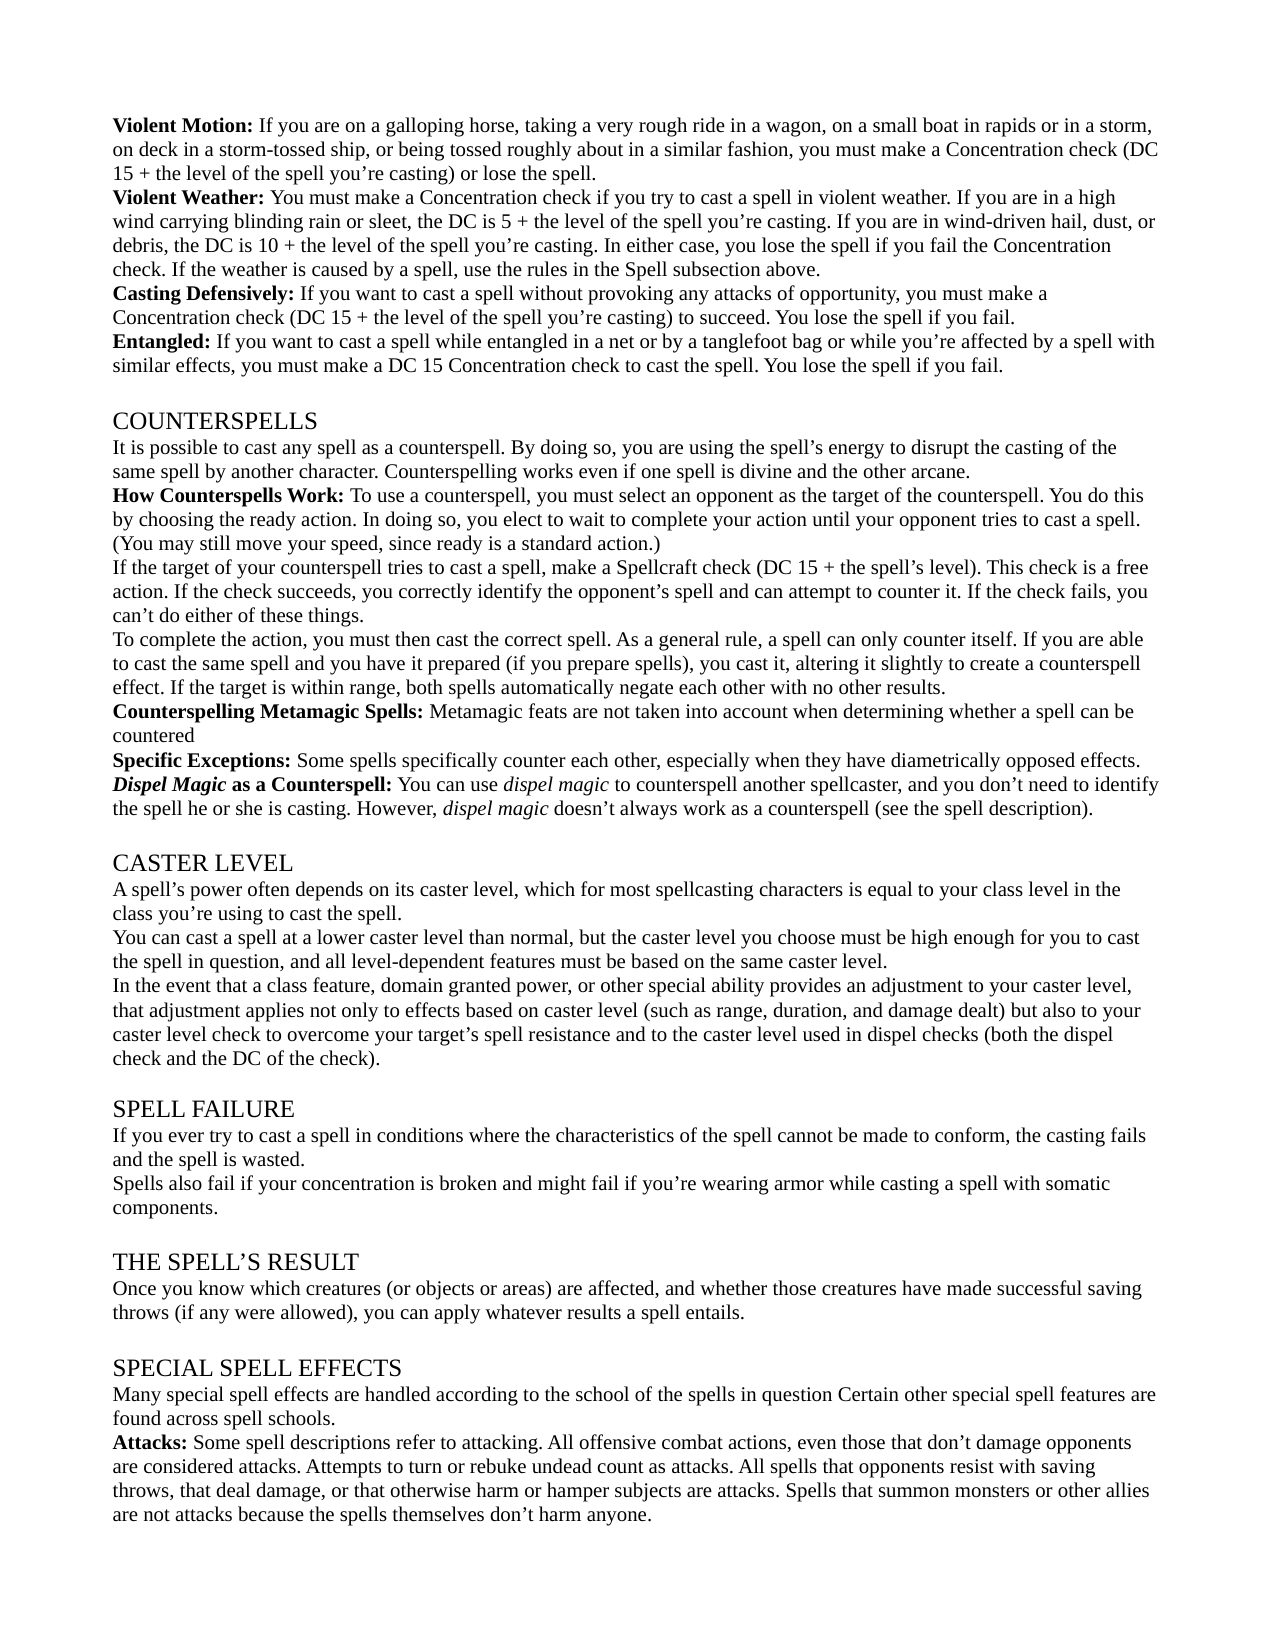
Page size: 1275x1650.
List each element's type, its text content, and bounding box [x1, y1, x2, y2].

text If the target of your counterspell tries to cast a spell, make a Spellcraft check (DC 15 + the spell’s level). This check is a free action. If the check succeeds, you correctly identify the opponent’s spell and can attempt to counter it. If the check fails, you can’t do either of these things. [112, 555, 1162, 627]
text Specific Exceptions: Some spells specifically counter each other, especially when they have diametrically opposed effects. [112, 747, 1162, 772]
text In the event that a class feature, domain granted power, or other special ability provides an adjustment to your caster level, that adjustment applies not only to effects based on caster level (such as range, duration, and damage dealt) but also to your caster level check to overcome your target’s spell resistance and to the caster level used in dispel checks (both the dispel check and the DC of the check). [112, 973, 1162, 1070]
text Spells also fail if your concentration is broken and might fail if you’re wearing armor while casting a spell with somatic components. [112, 1171, 1162, 1219]
text A spell’s power often depends on its caster level, which for most spellcasting characters is equal to your class level in the class you’re using to cast the spell. [112, 877, 1162, 925]
text CASTER LEVEL [112, 848, 1162, 877]
text Attacks: Some spell descriptions refer to attacking. All offensive combat actions, even those that don’t damage opponents are considered attacks. Attempts to turn or rebuke undead count as attacks. All spells that opponents resist with saving throws, that deal damage, or that otherwise harm or hamper subjects are attacks. Spells that summon monsters or other allies are not attacks because the spells themselves don’t harm anyone. [112, 1430, 1162, 1526]
text Violent Weather: You must make a Concentration check if you try to cast a spell in violent weather. If you are in a high wind carrying blinding rain or sleet, the DC is 5 + the level of the spell you’re casting. If you are in wind-driven hail, dust, or debris, the DC is 10 + the level of the spell you’re casting. In either case, you lose the spell if you fail the Concentration check. If the weather is caused by a spell, use the rules in the Spell subsection above. [112, 185, 1162, 281]
text Violent Motion: If you are on a galloping horse, taking a very rough ride in a wagon, on a small boat in rapids or in a storm, on deck in a storm-tossed ship, or being tossed roughly about in a similar fashion, you must make a Concentration check (DC 15 + the level of the spell you’re casting) or lose the spell. [112, 112, 1162, 185]
text You can cast a spell at a lower caster level than normal, but the caster level you choose must be high enough for you to cast the spell in question, and all level-dependent features must be based on the same caster level. [112, 925, 1162, 973]
text Entangled: If you want to cast a spell while entangled in a net or by a tanglefoot bag or while you’re affected by a spell with similar effects, you must make a DC 15 Concentration check to cast the spell. You lose the spell if you fail. [112, 329, 1162, 377]
text Casting Defensively: If you want to cast a spell without provoking any attacks of opportunity, you must make a Concentration check (DC 15 + the level of the spell you’re casting) to succeed. You lose the spell if you fail. [112, 281, 1162, 329]
text COUNTERSPELLS [112, 406, 1162, 435]
text If you ever try to cast a spell in conditions where the characteristics of the spell cannot be made to conform, the casting fails and the spell is wasted. [112, 1122, 1162, 1171]
text Counterspelling Metamagic Spells: Metamagic feats are not taken into account when determining whether a spell can be countered [112, 699, 1162, 747]
text THE SPELL’S RESULT [112, 1247, 1162, 1276]
text To complete the action, you must then cast the correct spell. As a general rule, a spell can only counter itself. If you are able to cast the same spell and you have it prepared (if you prepare spells), you cast it, altering it slightly to create a counterspell effect. If the target is within range, both spells automatically negate each other with no other results. [112, 627, 1162, 699]
text It is possible to cast any spell as a counterspell. By doing so, you are using the spell’s energy to disrupt the casting of the same spell by another character. Counterspelling works even if one spell is divine and the other arcane. [112, 435, 1162, 483]
text How Counterspells Work: To use a counterspell, you must select an opponent as the target of the counterspell. You do this by choosing the ready action. In doing so, you elect to wait to complete your action until your opponent tries to cast a spell. (You may still move your speed, since ready is a standard action.) [112, 483, 1162, 555]
text Once you know which creatures (or objects or areas) are affected, and whether those creatures have made successful saving throws (if any were allowed), you can apply whatever results a spell entails. [112, 1276, 1162, 1324]
text SPECIAL SPELL EFFECTS [112, 1353, 1162, 1382]
text Many special spell effects are handled according to the school of the spells in question Certain other special spell features are found across spell schools. [112, 1382, 1162, 1430]
text Dispel Magic as a Counterspell: You can use dispel magic to counterspell another spellcaster, and you don’t need to identify the spell he or she is casting. However, dispel magic doesn’t always work as a counterspell (see the spell description). [112, 772, 1162, 820]
text SPELL FAILURE [112, 1094, 1162, 1122]
